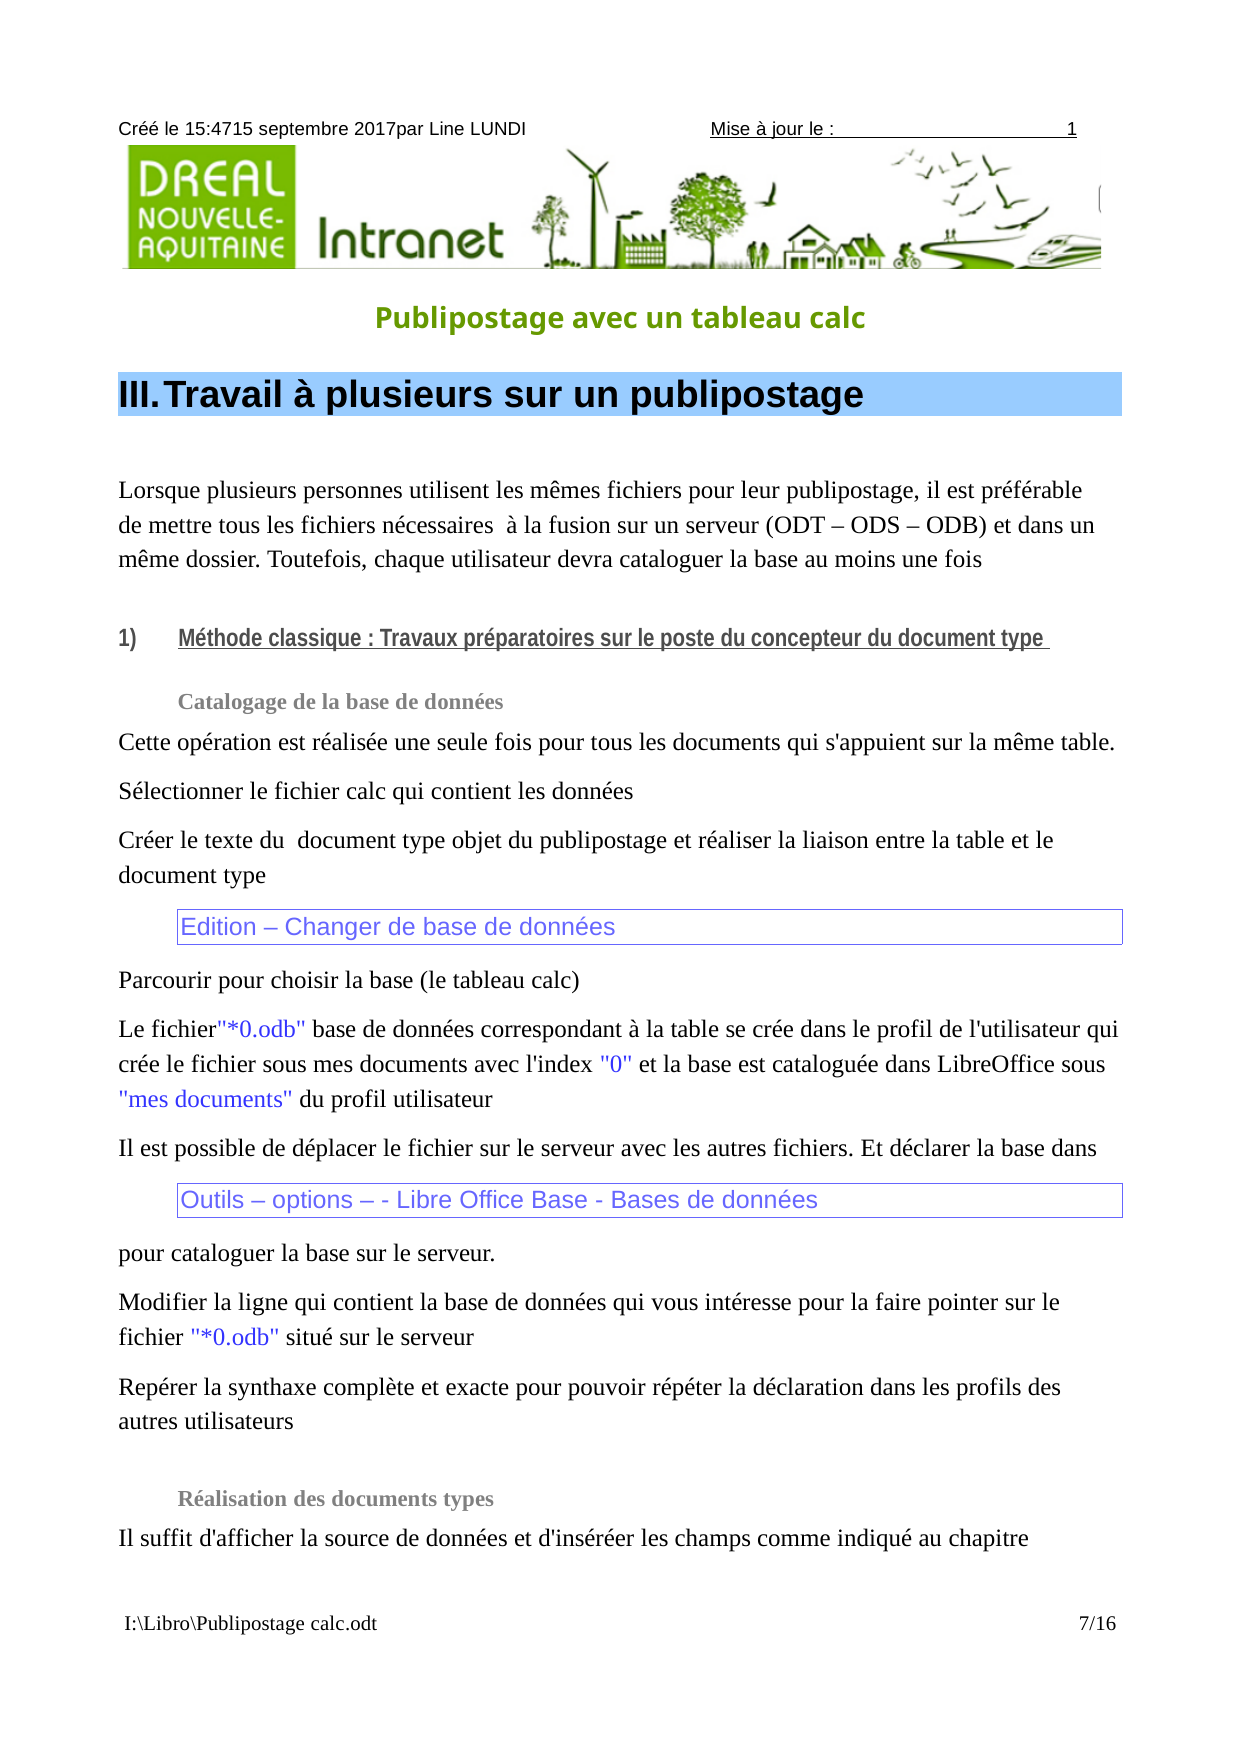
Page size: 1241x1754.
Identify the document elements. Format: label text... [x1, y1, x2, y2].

text Lorsque plusieurs personnes utilisent les mêmes fichiers pour leur publipostage, il est préférable de mettre tous les fichiers nécessaires à la fusion sur un serveur (ODT – ODS – ODB) et dans un même dossier. Toutefois, chaque utilisateur devra cataloguer la base au moins une fois [118, 475, 1122, 573]
text Modifier la ligne qui contient la base de données qui vous intéresse pour la faire pointer sur le fichier "*0.odb" situé sur le serveur [118, 1287, 1122, 1351]
picture [122, 145, 1102, 269]
text pour cataloguer la base sur le serveur. [118, 1238, 1122, 1267]
text Cette opération est réalisée une seule fois pour tous les documents qui s'appuient sur la même table. [118, 726, 1122, 755]
picture [613, 118, 627, 131]
text Outils – options – - Libre Office Base - Bases de données [178, 1184, 1122, 1217]
text Sélectionner le fichier calc qui contient les données [118, 776, 1122, 805]
subtitle Méthode classique : Travaux préparatoires sur le poste du concepteur du document type [118, 623, 1122, 652]
text Edition – Changer de base de données [178, 910, 1122, 944]
text Repérer la synthaxe complète et exacte pour pouvoir répéter la déclaration dans les profils des autres utilisateurs [118, 1371, 1122, 1435]
subtitle Catalogage de la base de données [177, 688, 1122, 714]
subtitle Travail à plusieurs sur un publipostage [118, 372, 1122, 416]
text Il est possible de déplacer le fichier sur le serveur avec les autres fichiers. Et déclarer la base dans [118, 1133, 1122, 1162]
text Créer le texte du document type objet du publipostage et réaliser la liaison entre la table et le document type [118, 825, 1122, 889]
subtitle Réalisation des documents types [177, 1485, 1122, 1512]
text Parcourir pour choisir la base (le tableau calc) [118, 965, 1122, 994]
text Il suffit d'afficher la source de données et d'inséréer les champs comme indiqué au chapitre [118, 1523, 1122, 1552]
text Le fichier"*0.odb" base de données correspondant à la table se crée dans le profil de l'utilisateur qui crée le fichier sous mes documents avec l'index "0" et la base est cataloguée dans LibreOffice sous "mes documents" du profil utilisateur [118, 1014, 1122, 1113]
